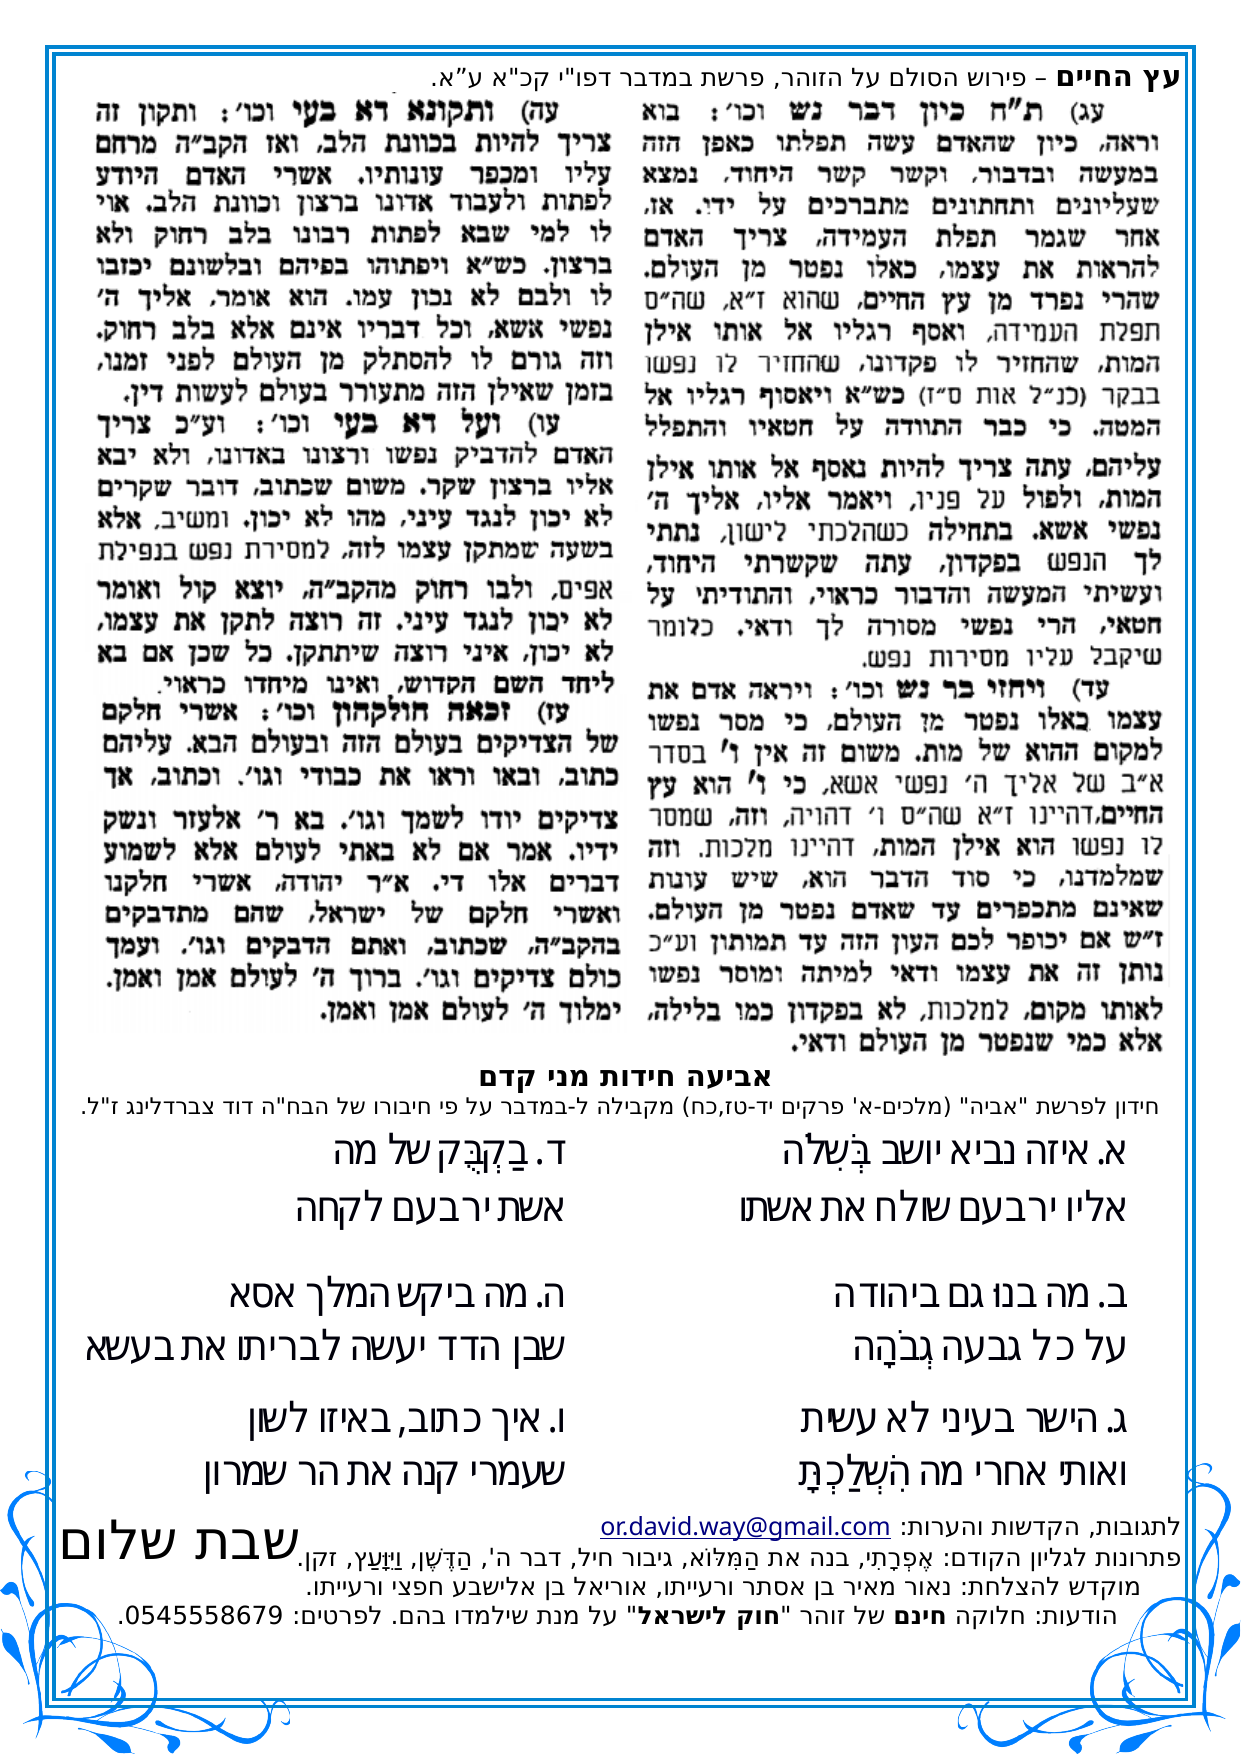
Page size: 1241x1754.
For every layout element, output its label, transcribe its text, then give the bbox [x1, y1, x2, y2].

picture [957, 1463, 1192, 1705]
picture [58, 92, 1182, 1059]
picture [0, 1471, 290, 1754]
picture [957, 1463, 1185, 1698]
picture [957, 1554, 962, 1564]
text חידון לפרשת "אביה" (מלכים-א' פרקים יד-טז,כח) מקבילה ל-במדבר על פי חיבורו של הבח"ה דוד צברדלינג ז"ל. [59, 1093, 1182, 1119]
list אביעה חידות מני קדם [59, 1059, 1182, 1093]
picture [49, 1471, 290, 1705]
picture [957, 1463, 1241, 1754]
list פתרונות לגליון הקודם: אֶפְרָתִי, בנה את הַמִּלּוֹא, גיבור חיל, דבר ה', הַדֶּשֶׁן, וַיִּוָּעַץ, זקן. [290, 1543, 957, 1572]
list לתגובות, הקדשות והערות: or.david.way@gmail.com [59, 1119, 1182, 1543]
picture [1103, 1463, 1113, 1474]
picture [1032, 1463, 1042, 1474]
picture [56, 1471, 290, 1698]
picture [268, 1471, 282, 1482]
list הודעות: חלוקה חינם של זוהר "חוק לישראל" על מנת שילמדו בהם. לפרטים: 0545558679. [290, 1601, 957, 1630]
list מוקדש להצלחת: נאור מאיר בן אסתר ורעייתו, אוריאל בן אלישבע חפצי ורעייתו. [290, 1572, 957, 1601]
list עץ החיים – פירוש הסולם על הזוהר, פרשת במדבר דפו"י קכ"א ע”א. [59, 59, 1182, 92]
